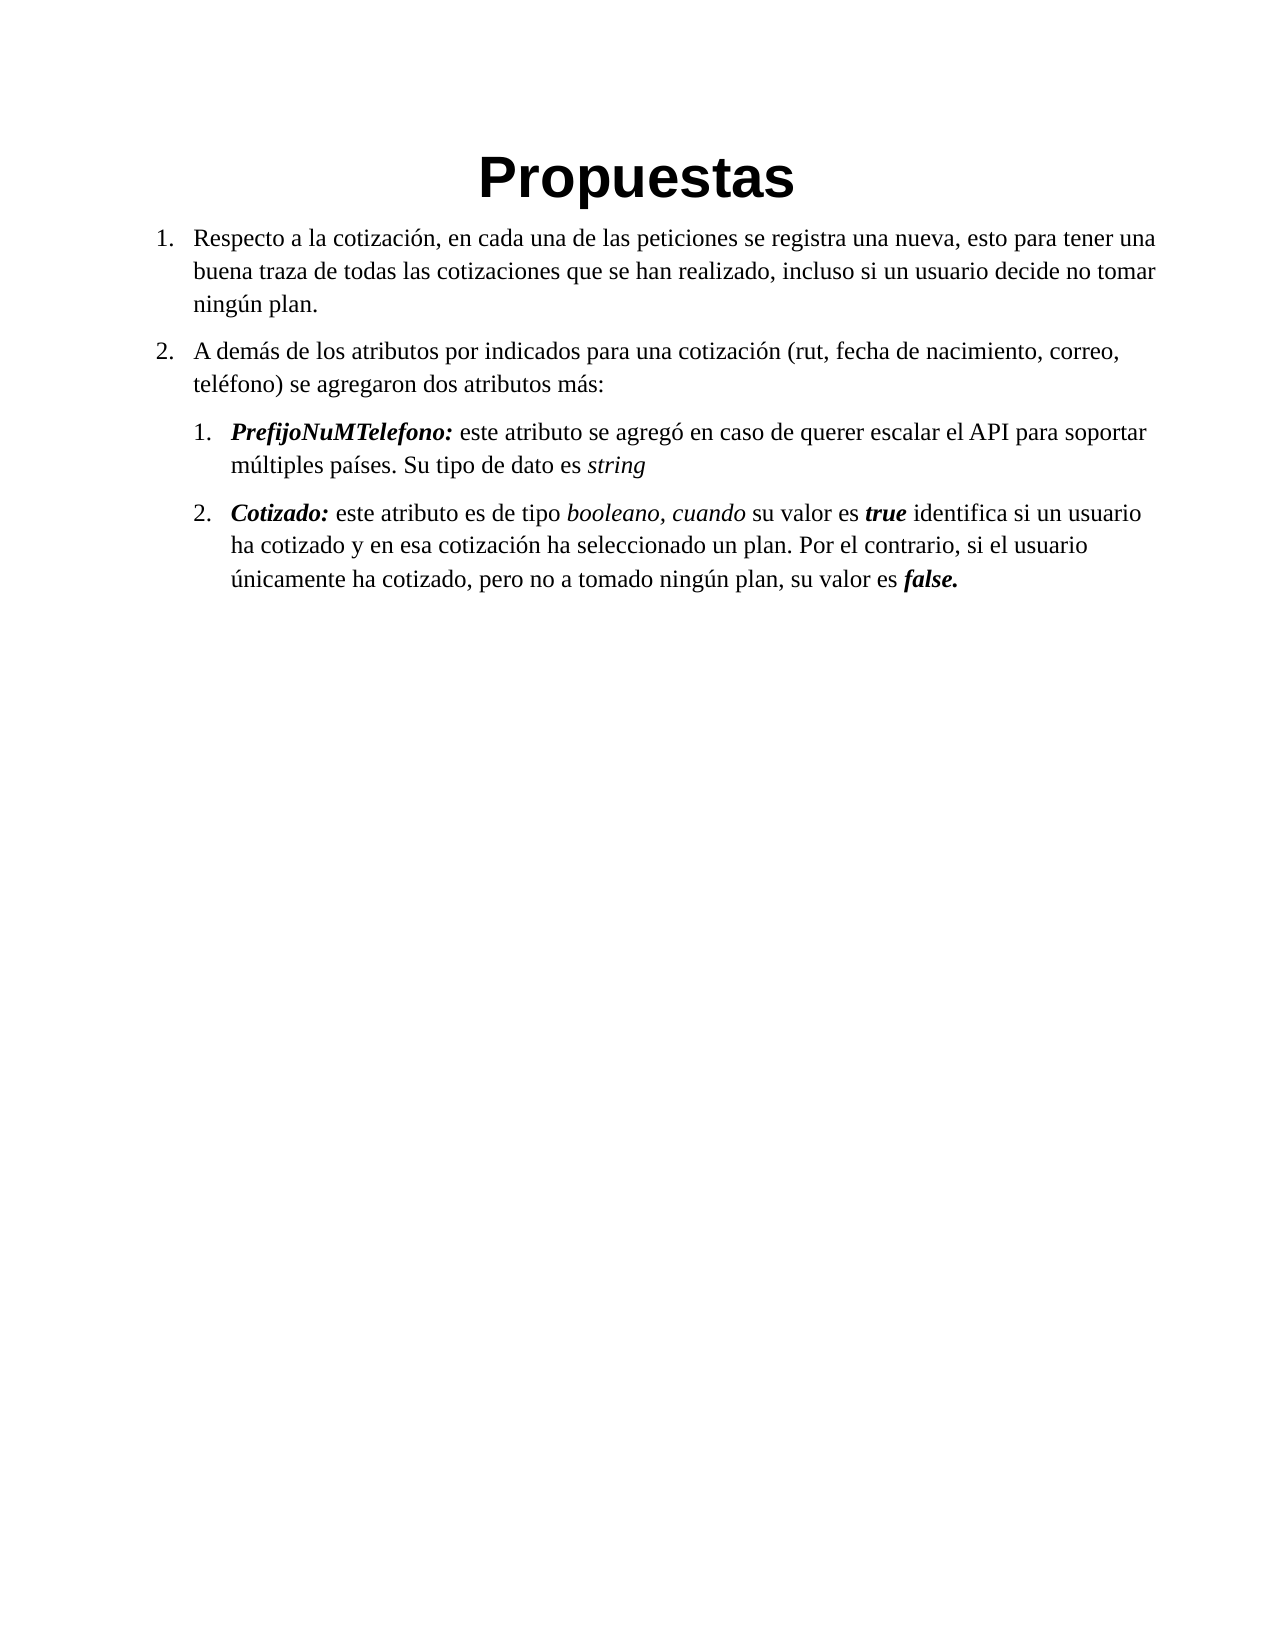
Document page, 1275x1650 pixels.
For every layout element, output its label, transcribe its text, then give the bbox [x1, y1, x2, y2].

list A demás de los atributos por indicados para una cotización (rut, fecha de nacimiento, correo, teléfono) se agregaron dos atributos más: [156, 336, 1157, 398]
title Propuestas [118, 143, 1157, 210]
list Cotizado: este atributo es de tipo booleano, cuando su valor es true identifica si un usuario ha cotizado y en esa cotización ha seleccionado un plan. Por el contrario, si el usuario únicamente ha cotizado, pero no a tomado ningún plan, su valor es false. [193, 498, 1157, 592]
list PrefijoNuMTelefono: este atributo se agregó en caso de querer escalar el API para soportar múltiples países. Su tipo de dato es string [193, 417, 1157, 479]
list Respecto a la cotización, en cada una de las peticiones se registra una nueva, esto para tener una buena traza de todas las cotizaciones que se han realizado, incluso si un usuario decide no tomar ningún plan. [156, 223, 1157, 317]
